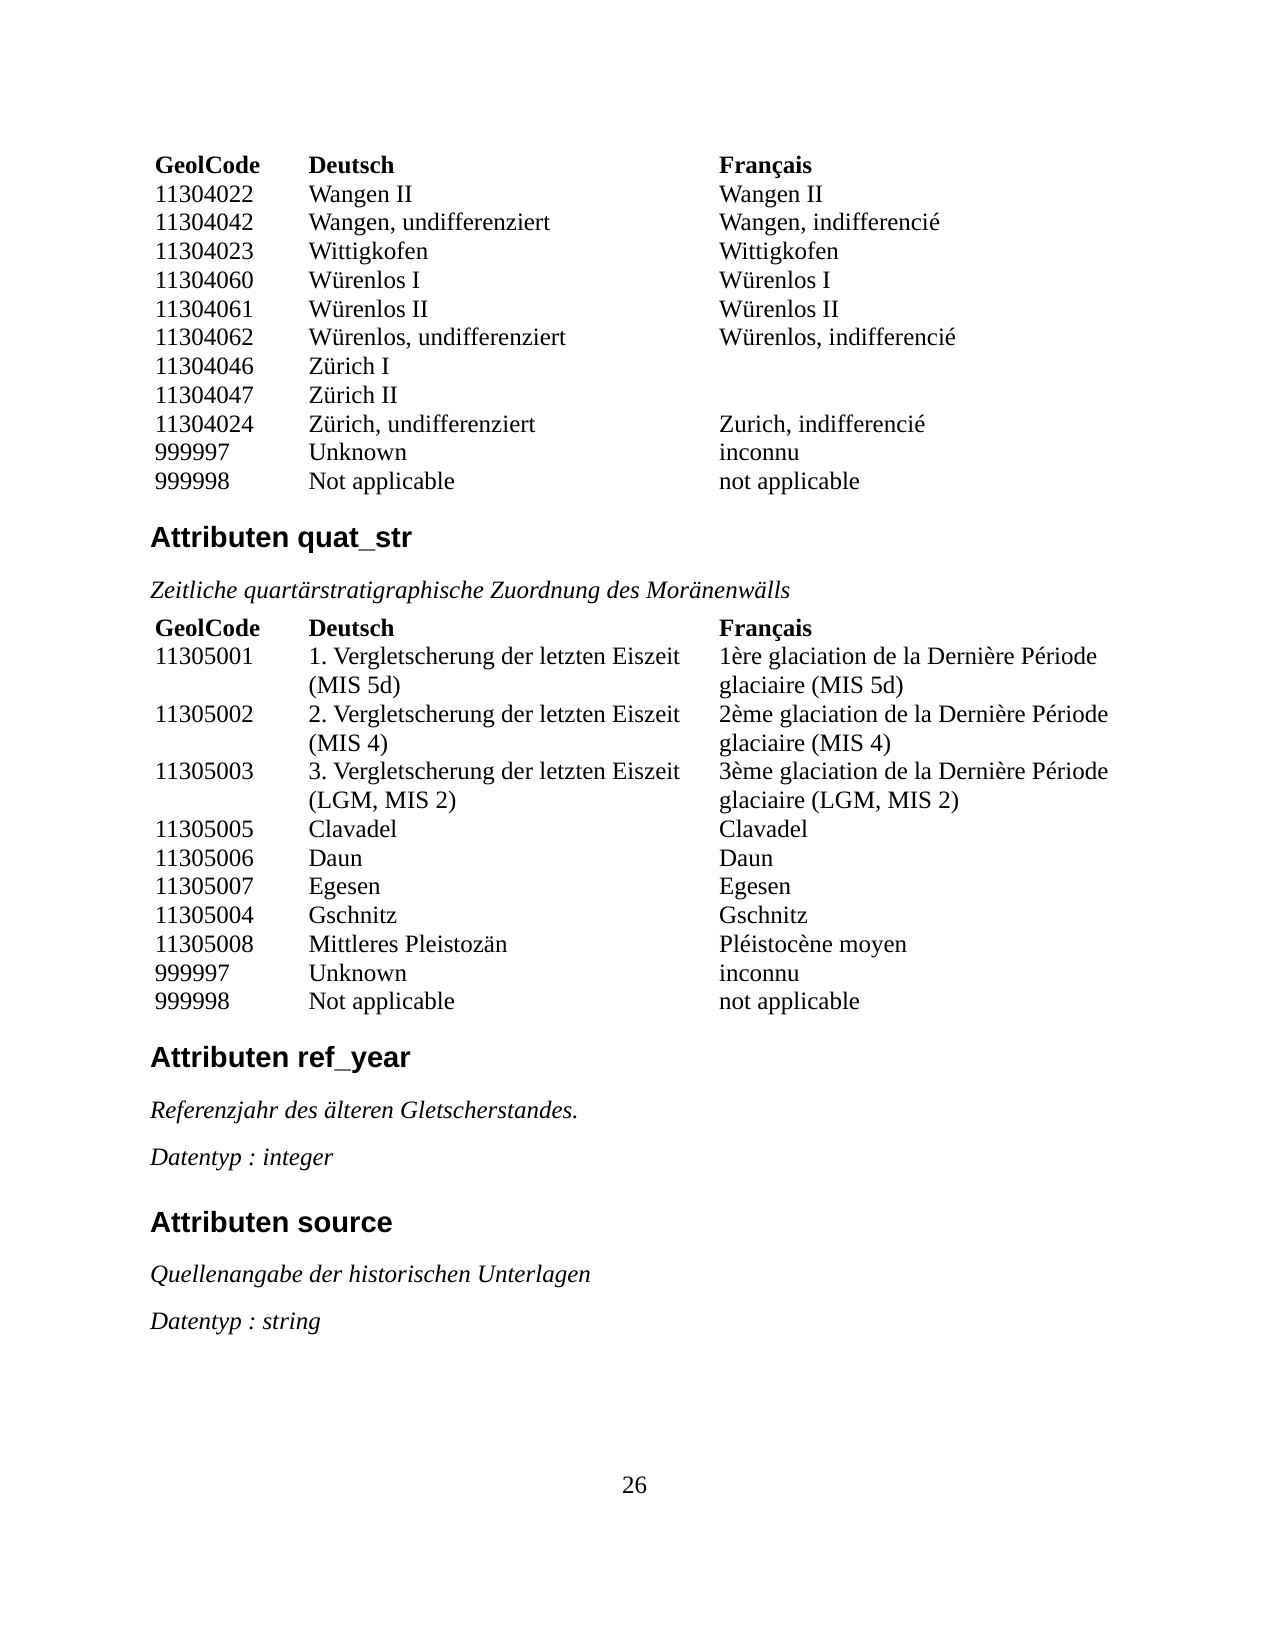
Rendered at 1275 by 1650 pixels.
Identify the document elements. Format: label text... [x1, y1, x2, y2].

table_cell 11305003 [150, 756, 304, 814]
text Referenzjahr des älteren Gletscherstandes. [150, 1095, 1125, 1124]
text Datentyp : string [150, 1306, 1125, 1335]
table_cell 11305008 [150, 929, 304, 958]
table_cell Wangen II [304, 179, 714, 207]
table_cell Wangen II [714, 179, 1125, 207]
table_cell Würenlos I [714, 265, 1125, 294]
table_cell 999997 [150, 958, 304, 986]
table_cell Gschnitz [714, 900, 1125, 929]
table_cell Würenlos II [304, 294, 714, 322]
table_cell 11304024 [150, 409, 304, 437]
table_cell not applicable [714, 986, 1125, 1015]
table_cell not applicable [714, 466, 1125, 495]
table_cell Würenlos, undifferenziert [304, 323, 714, 351]
table_header Français [714, 150, 1125, 179]
table_cell Wangen, indifferencié [714, 208, 1125, 236]
table_header Français [714, 613, 1125, 641]
table_cell 11304042 [150, 208, 304, 236]
table_cell Mittleres Pleistozän [304, 929, 714, 958]
table_cell Zürich II [304, 380, 714, 409]
table_cell 11305004 [150, 900, 304, 929]
table_cell 11305002 [150, 699, 304, 756]
table_cell 1ère glaciation de la Dernière Période glaciaire (MIS 5d) [714, 641, 1125, 699]
table_cell [714, 351, 1125, 380]
table_cell Unknown [304, 958, 714, 986]
table_cell 999997 [150, 438, 304, 466]
table_cell 3ème glaciation de la Dernière Période glaciaire (LGM, MIS 2) [714, 756, 1125, 814]
table_cell 999998 [150, 986, 304, 1015]
table_cell Daun [714, 843, 1125, 871]
table_cell 11304047 [150, 380, 304, 409]
subtitle Attributen source [150, 1204, 1125, 1238]
table_cell Würenlos, indifferencié [714, 323, 1125, 351]
table_cell Pléistocène moyen [714, 929, 1125, 958]
table_cell 1. Vergletscherung der letzten Eiszeit (MIS 5d) [304, 641, 714, 699]
table_cell Egesen [714, 871, 1125, 900]
table_cell Gschnitz [304, 900, 714, 929]
table_cell Clavadel [714, 814, 1125, 843]
table_cell 999998 [150, 466, 304, 495]
table_cell 11305006 [150, 843, 304, 871]
text Quellenangabe der historischen Unterlagen [150, 1259, 1125, 1288]
table_cell [714, 380, 1125, 409]
table_cell Würenlos II [714, 294, 1125, 322]
table_cell 11304062 [150, 323, 304, 351]
table_cell 11304060 [150, 265, 304, 294]
table_cell Würenlos I [304, 265, 714, 294]
table_cell Clavadel [304, 814, 714, 843]
table_cell Not applicable [304, 466, 714, 495]
table_header Deutsch [304, 613, 714, 641]
table_cell 11305007 [150, 871, 304, 900]
table_cell 11305005 [150, 814, 304, 843]
table_cell Not applicable [304, 986, 714, 1015]
table_cell inconnu [714, 438, 1125, 466]
table_header GeolCode [150, 150, 304, 179]
table_cell 11304023 [150, 236, 304, 265]
table_cell 11304022 [150, 179, 304, 207]
table_header GeolCode [150, 613, 304, 641]
table_cell Wittigkofen [714, 236, 1125, 265]
table_cell 2. Vergletscherung der letzten Eiszeit (MIS 4) [304, 699, 714, 756]
table_cell 11305001 [150, 641, 304, 699]
table_cell Zurich, indifferencié [714, 409, 1125, 437]
table_header Deutsch [304, 150, 714, 179]
table_cell Daun [304, 843, 714, 871]
subtitle Attributen quat_str [150, 520, 1125, 553]
subtitle Attributen ref_year [150, 1040, 1125, 1074]
table_cell Wangen, undifferenziert [304, 208, 714, 236]
table_cell 11304061 [150, 294, 304, 322]
table_cell 11304046 [150, 351, 304, 380]
table_cell Egesen [304, 871, 714, 900]
table_cell Wittigkofen [304, 236, 714, 265]
text Datentyp : integer [150, 1142, 1125, 1171]
table_cell Unknown [304, 438, 714, 466]
table_cell 3. Vergletscherung der letzten Eiszeit (LGM, MIS 2) [304, 756, 714, 814]
text Zeitliche quartärstratigraphische Zuordnung des Moränenwälls [150, 575, 1125, 604]
table_cell Zürich, undifferenziert [304, 409, 714, 437]
table_cell 2ème glaciation de la Dernière Période glaciaire (MIS 4) [714, 699, 1125, 756]
table_cell Zürich I [304, 351, 714, 380]
table_cell inconnu [714, 958, 1125, 986]
